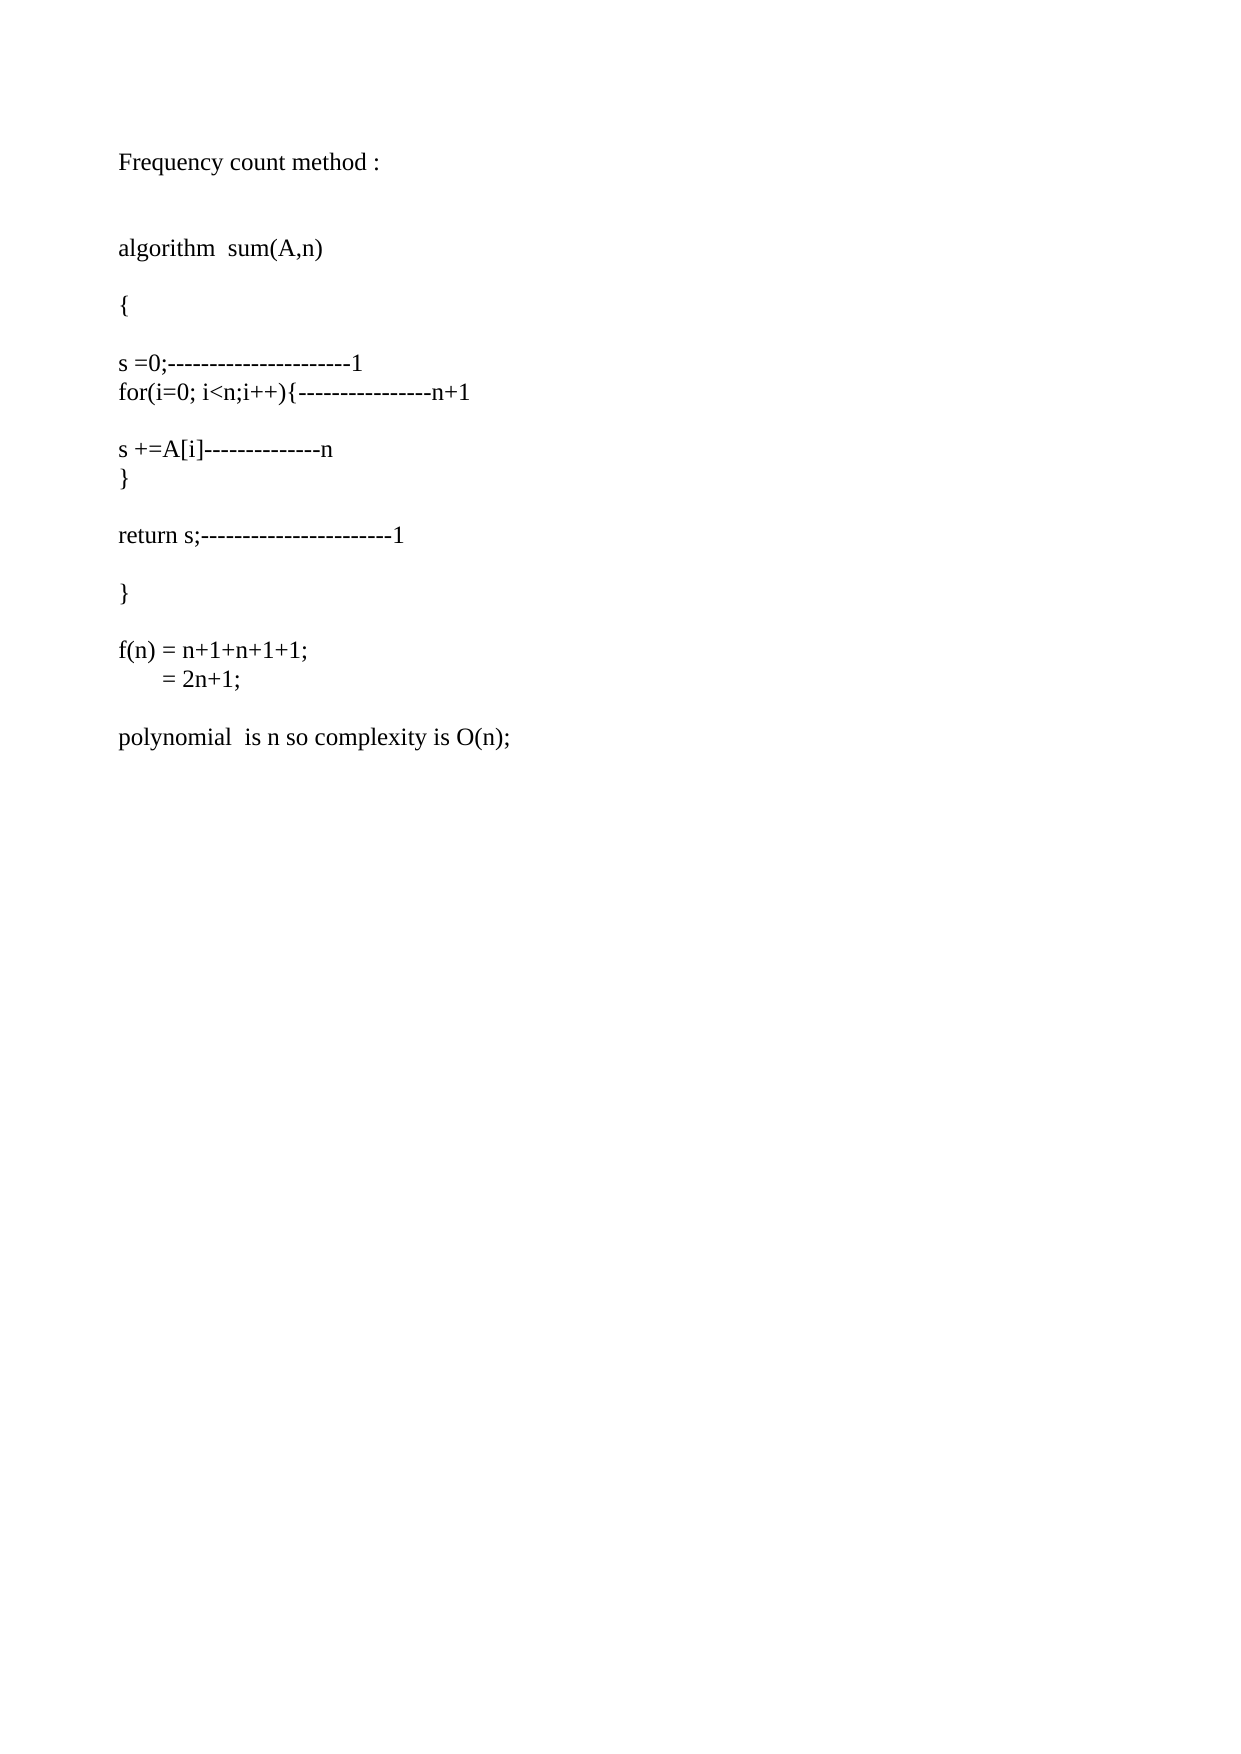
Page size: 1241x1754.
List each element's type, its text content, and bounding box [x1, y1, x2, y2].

text Frequency count method : [118, 147, 1122, 176]
text polynomial is n so complexity is O(n); [118, 722, 1122, 751]
text } [118, 578, 1122, 607]
text s +=A[i]--------------n [118, 434, 1122, 463]
text = 2n+1; [118, 664, 1122, 693]
text { [118, 291, 1122, 319]
text return s;-----------------------1 [118, 521, 1122, 549]
text for(i=0; i<n;i++){----------------n+1 [118, 377, 1122, 406]
text f(n) = n+1+n+1+1; [118, 636, 1122, 664]
text s =0;----------------------1 [118, 348, 1122, 377]
text } [118, 463, 1122, 492]
text algorithm sum(A,n) [118, 233, 1122, 262]
